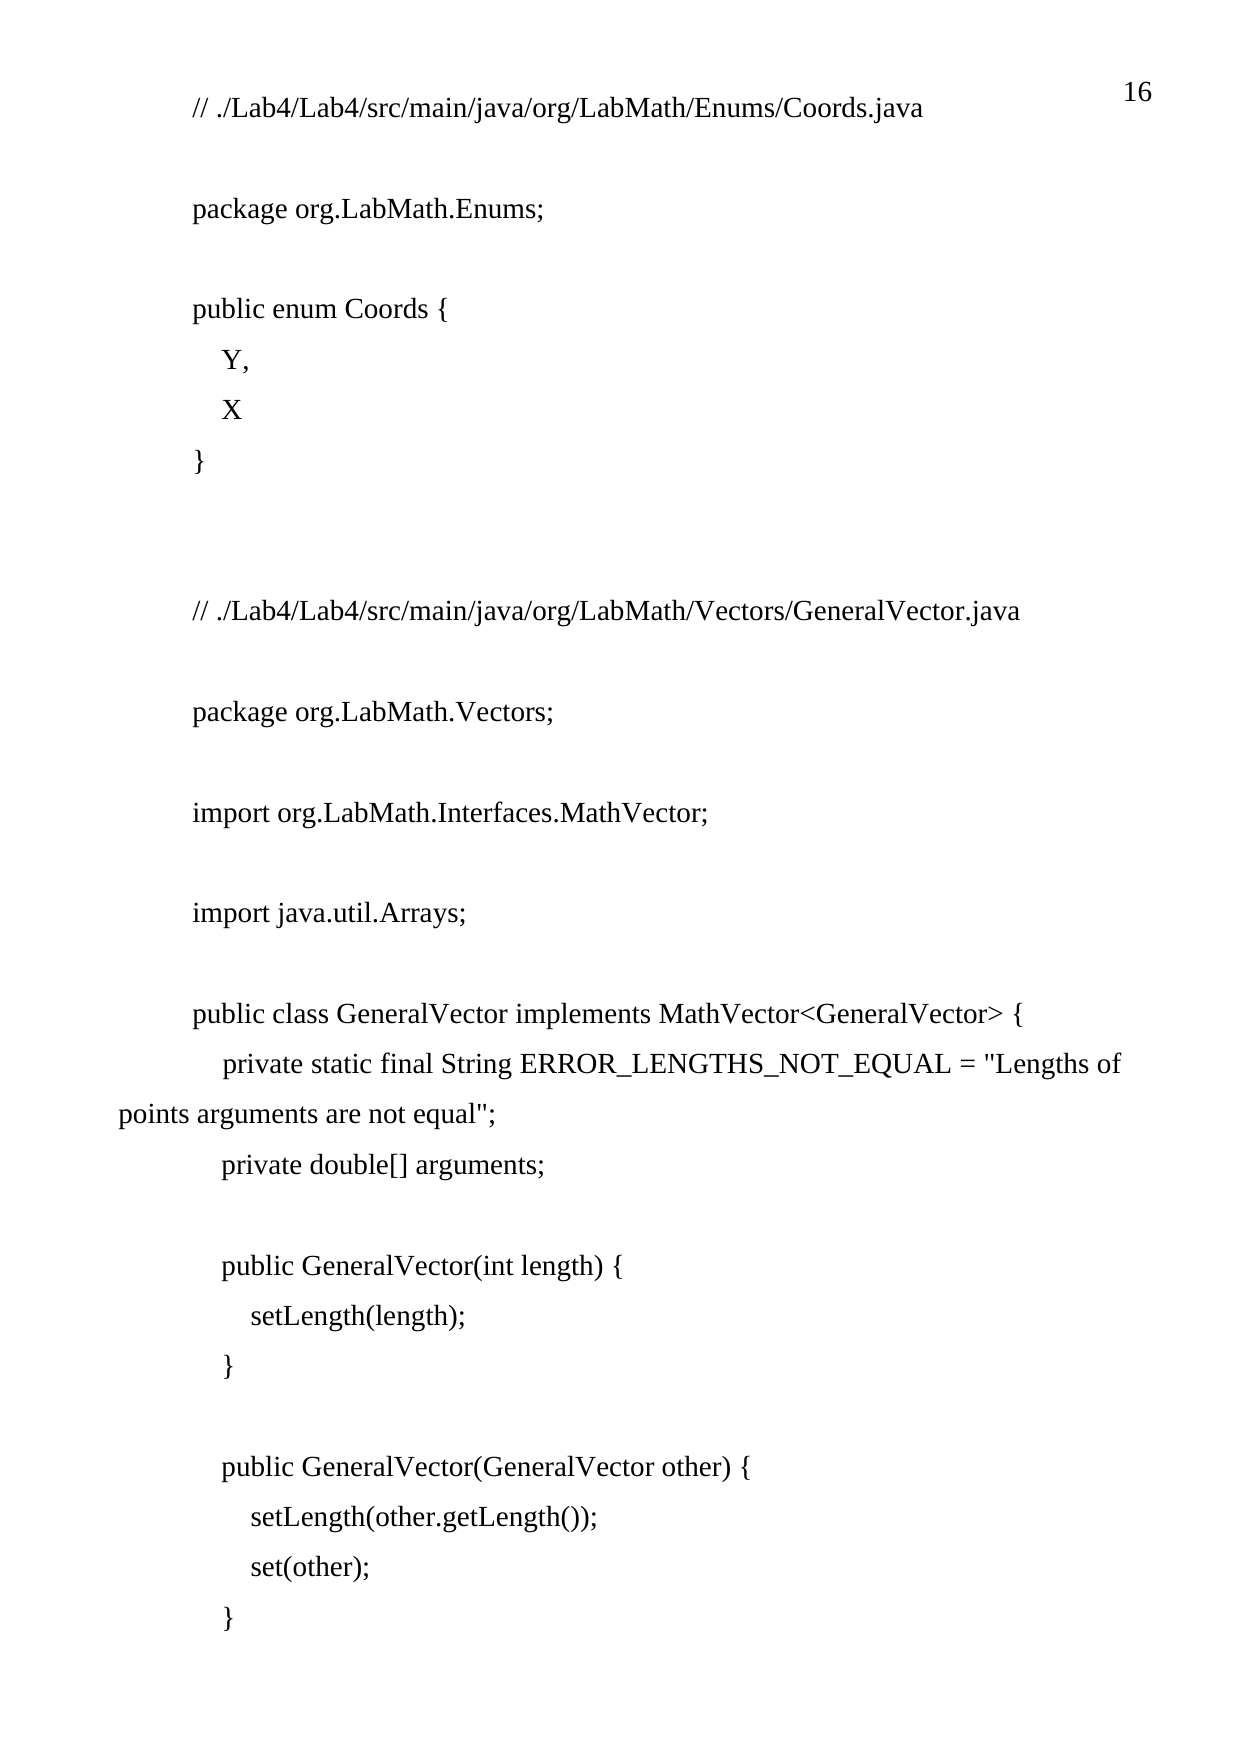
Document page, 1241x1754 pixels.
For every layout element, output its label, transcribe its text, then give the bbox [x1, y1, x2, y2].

text set(other); [118, 1549, 1122, 1583]
text // ./Lab4/Lab4/src/main/java/org/LabMath/Vectors/GeneralVector.java [118, 593, 1122, 627]
text setLength(other.getLength()); [118, 1499, 1122, 1533]
text public GeneralVector(GeneralVector other) { [118, 1449, 1122, 1482]
text X [118, 392, 1122, 426]
text public enum Coords { [118, 292, 1122, 325]
text Y, [118, 342, 1122, 376]
text public class GeneralVector implements MathVector<GeneralVector> { [118, 996, 1122, 1029]
text setLength(length); [118, 1298, 1122, 1331]
text public GeneralVector(int length) { [118, 1248, 1122, 1281]
text private static final String ERROR_LENGTHS_NOT_EQUAL = "Lengths of points arguments are not equal"; [118, 1046, 1122, 1130]
text import java.util.Arrays; [118, 895, 1122, 929]
text import org.LabMath.Interfaces.MathVector; [118, 795, 1122, 828]
text } [118, 443, 1122, 476]
text } [118, 1600, 1122, 1633]
text package org.LabMath.Enums; [118, 191, 1122, 224]
text package org.LabMath.Vectors; [118, 694, 1122, 728]
text // ./Lab4/Lab4/src/main/java/org/LabMath/Enums/Coords.java [118, 90, 1122, 124]
text private double[] arguments; [118, 1147, 1122, 1181]
text } [118, 1348, 1122, 1382]
